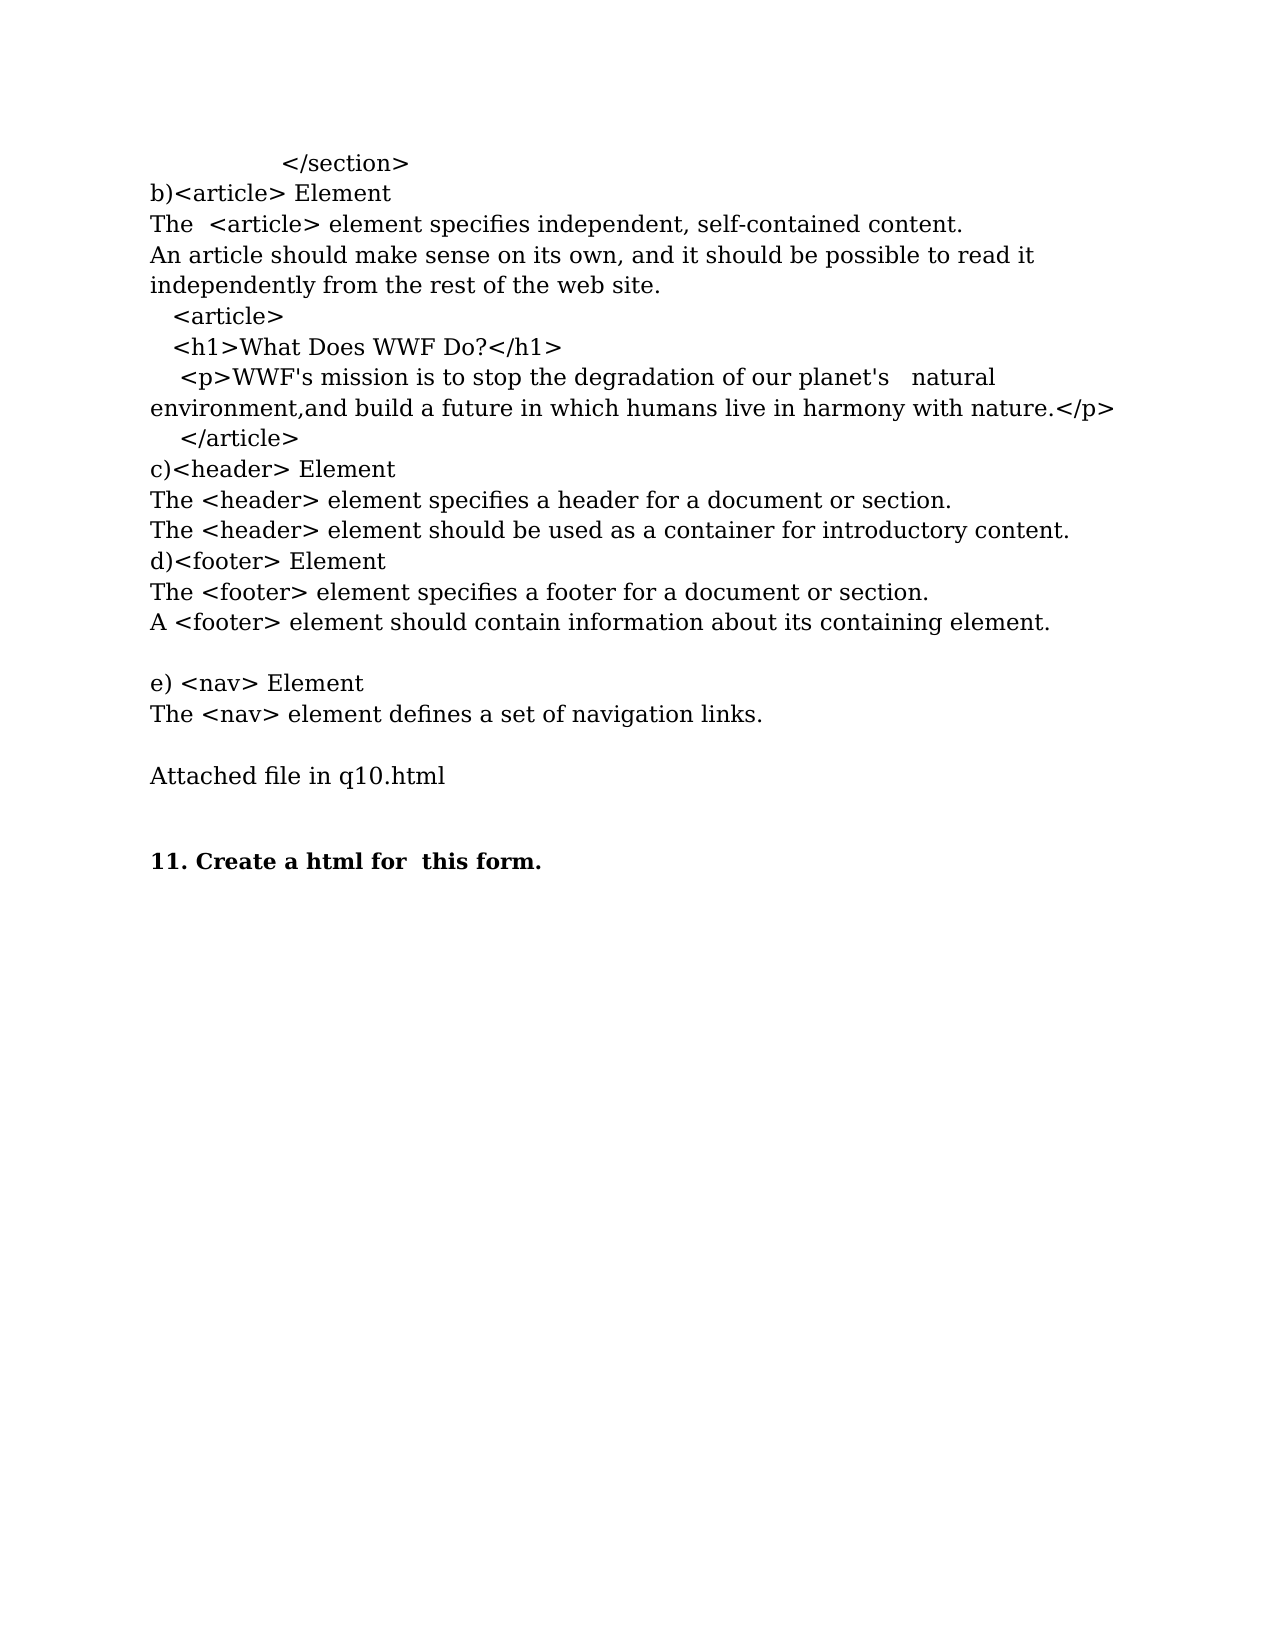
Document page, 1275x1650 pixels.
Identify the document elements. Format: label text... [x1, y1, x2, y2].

text c)<header> Element [150, 456, 1125, 483]
text <article> <h1>What Does WWF Do?</h1> [150, 303, 1125, 360]
text A <footer> element should contain information about its containing element. [150, 609, 1125, 636]
text The <header> element specifies a header for a document or section. [150, 487, 1125, 513]
text 11. Create a html for this form. [150, 849, 1125, 874]
text <p>WWF's mission is to stop the degradation of our planet's natural environment,and build a future in which humans live in harmony with nature.</p> </article> [150, 364, 1125, 452]
text b)<article> Element [150, 181, 1125, 207]
text Attached file in q10.html [150, 762, 1125, 790]
text d)<footer> Element [150, 548, 1125, 575]
text </section> [150, 150, 1125, 177]
text The <article> element specifies independent, self-contained content. [150, 211, 1125, 238]
text e) <nav> Element [150, 671, 1125, 697]
text The <header> element should be used as a container for introductory content. [150, 517, 1125, 544]
text The <footer> element specifies a footer for a document or section. [150, 579, 1125, 605]
text An article should make sense on its own, and it should be possible to read it independently from the rest of the web site. [150, 242, 1125, 299]
text The <nav> element defines a set of navigation links. [150, 701, 1125, 728]
